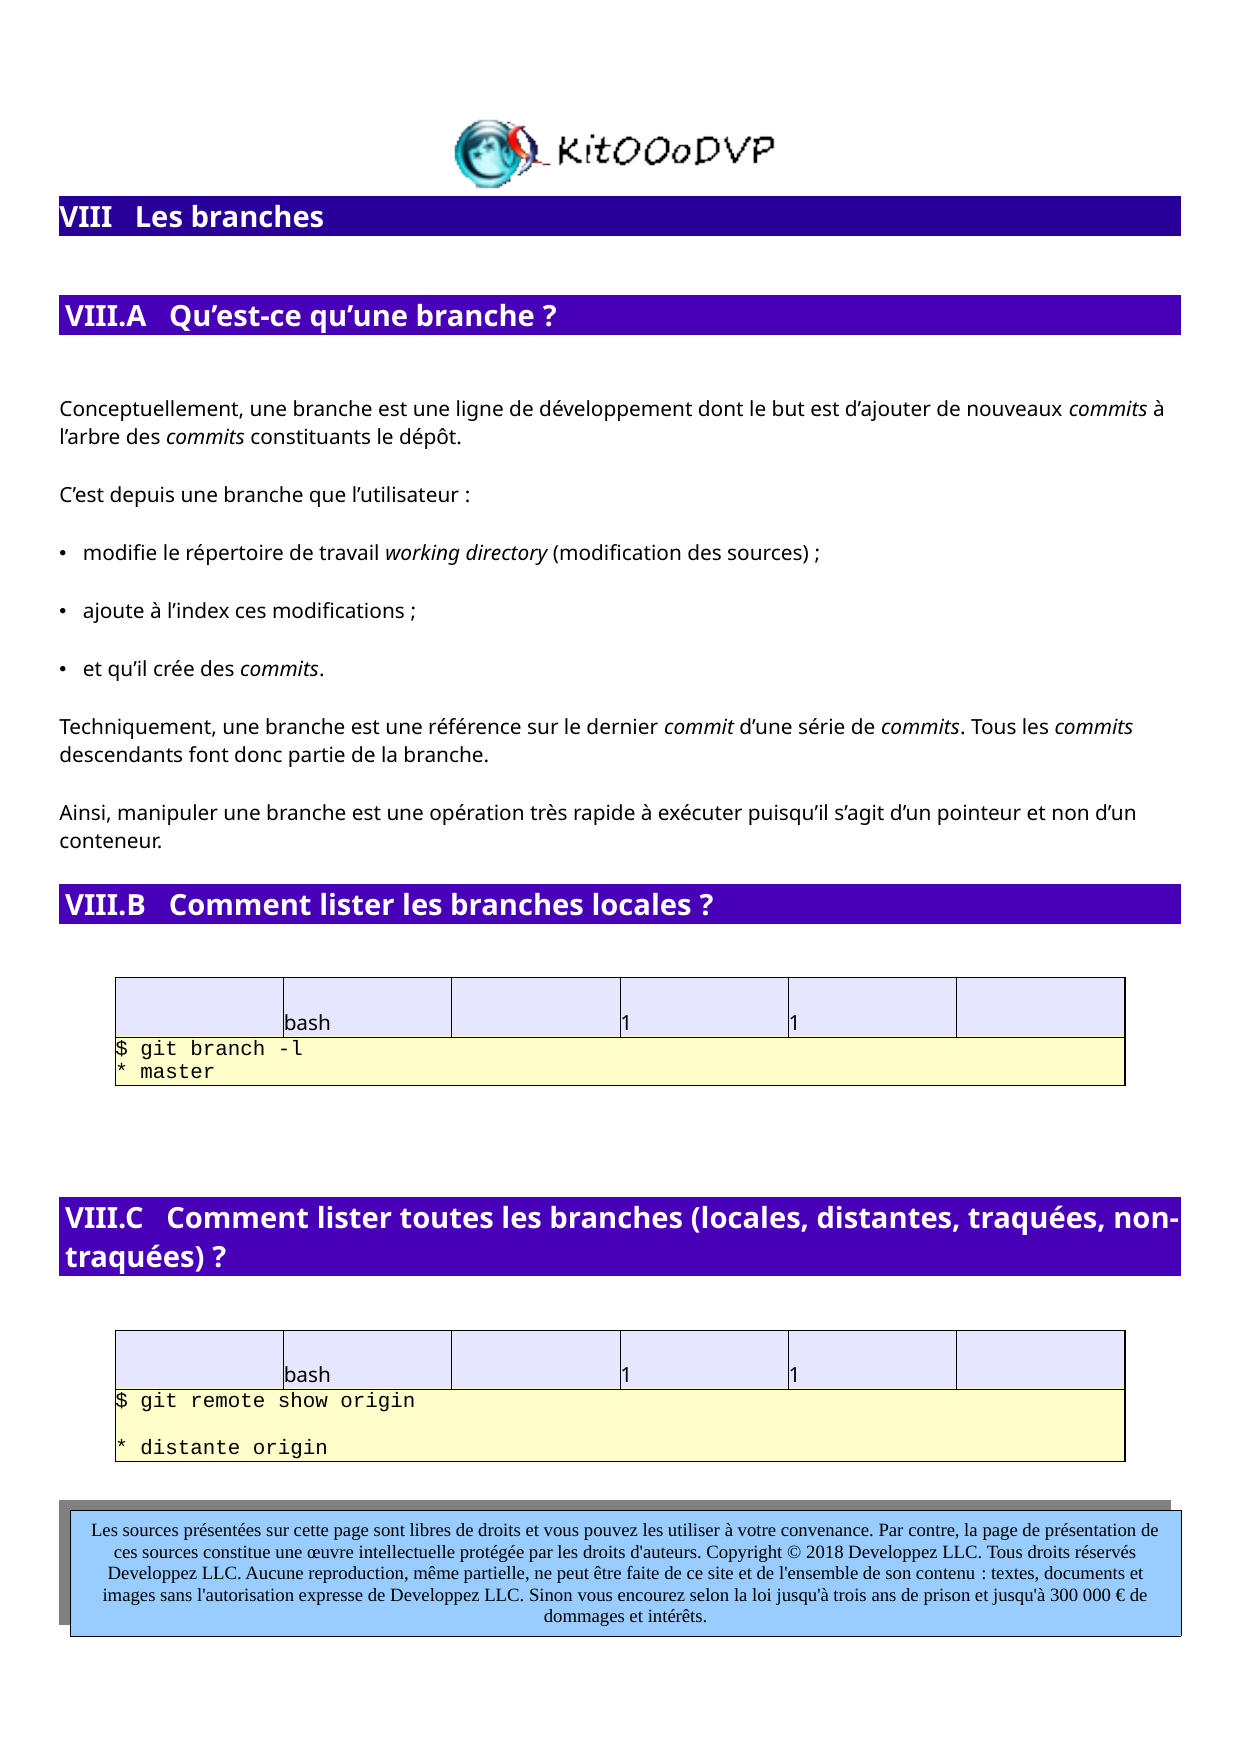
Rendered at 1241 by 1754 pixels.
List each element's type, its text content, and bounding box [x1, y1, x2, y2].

table_header [452, 1331, 620, 1388]
picture [453, 118, 781, 191]
subtitle Comment lister les branches locales ? [59, 884, 1181, 924]
table_header [116, 1331, 283, 1388]
table_header bash [284, 978, 451, 1036]
table_header [957, 978, 1124, 1036]
table_header [957, 1331, 1124, 1388]
table_header [116, 978, 283, 1036]
text Techniquement, une branche est une référence sur le dernier commit d’une série de commits. Tous les commits descendants font donc partie de la branche. [59, 712, 1181, 769]
table_header 1 [789, 1331, 956, 1388]
table_header 1 [621, 1331, 788, 1388]
table_header 1 [789, 978, 956, 1036]
table_header bash [284, 1331, 451, 1388]
subtitle Les branches [59, 196, 1181, 236]
subtitle Comment lister toutes les branches (locales, distantes, traquées, non-traquées) ? [59, 1197, 1181, 1276]
text Ainsi, manipuler une branche est une opération très rapide à exécuter puisqu’il s’agit d’un pointeur et non d’un conteneur. [59, 798, 1181, 855]
text C’est depuis une branche que l’utilisateur : [59, 480, 1181, 508]
list ajoute à l’index ces modifications ; [59, 596, 1181, 624]
list modifie le répertoire de travail working directory (modification des sources) ; [59, 538, 1181, 566]
table_header 1 [621, 978, 788, 1036]
subtitle Qu’est-ce qu’une branche ? [59, 295, 1181, 335]
table_header [452, 978, 620, 1036]
text Conceptuellement, une branche est une ligne de développement dont le but est d’ajouter de nouveaux commits à l’arbre des commits constituants le dépôt. [59, 394, 1181, 451]
list et qu’il crée des commits. [59, 654, 1181, 682]
